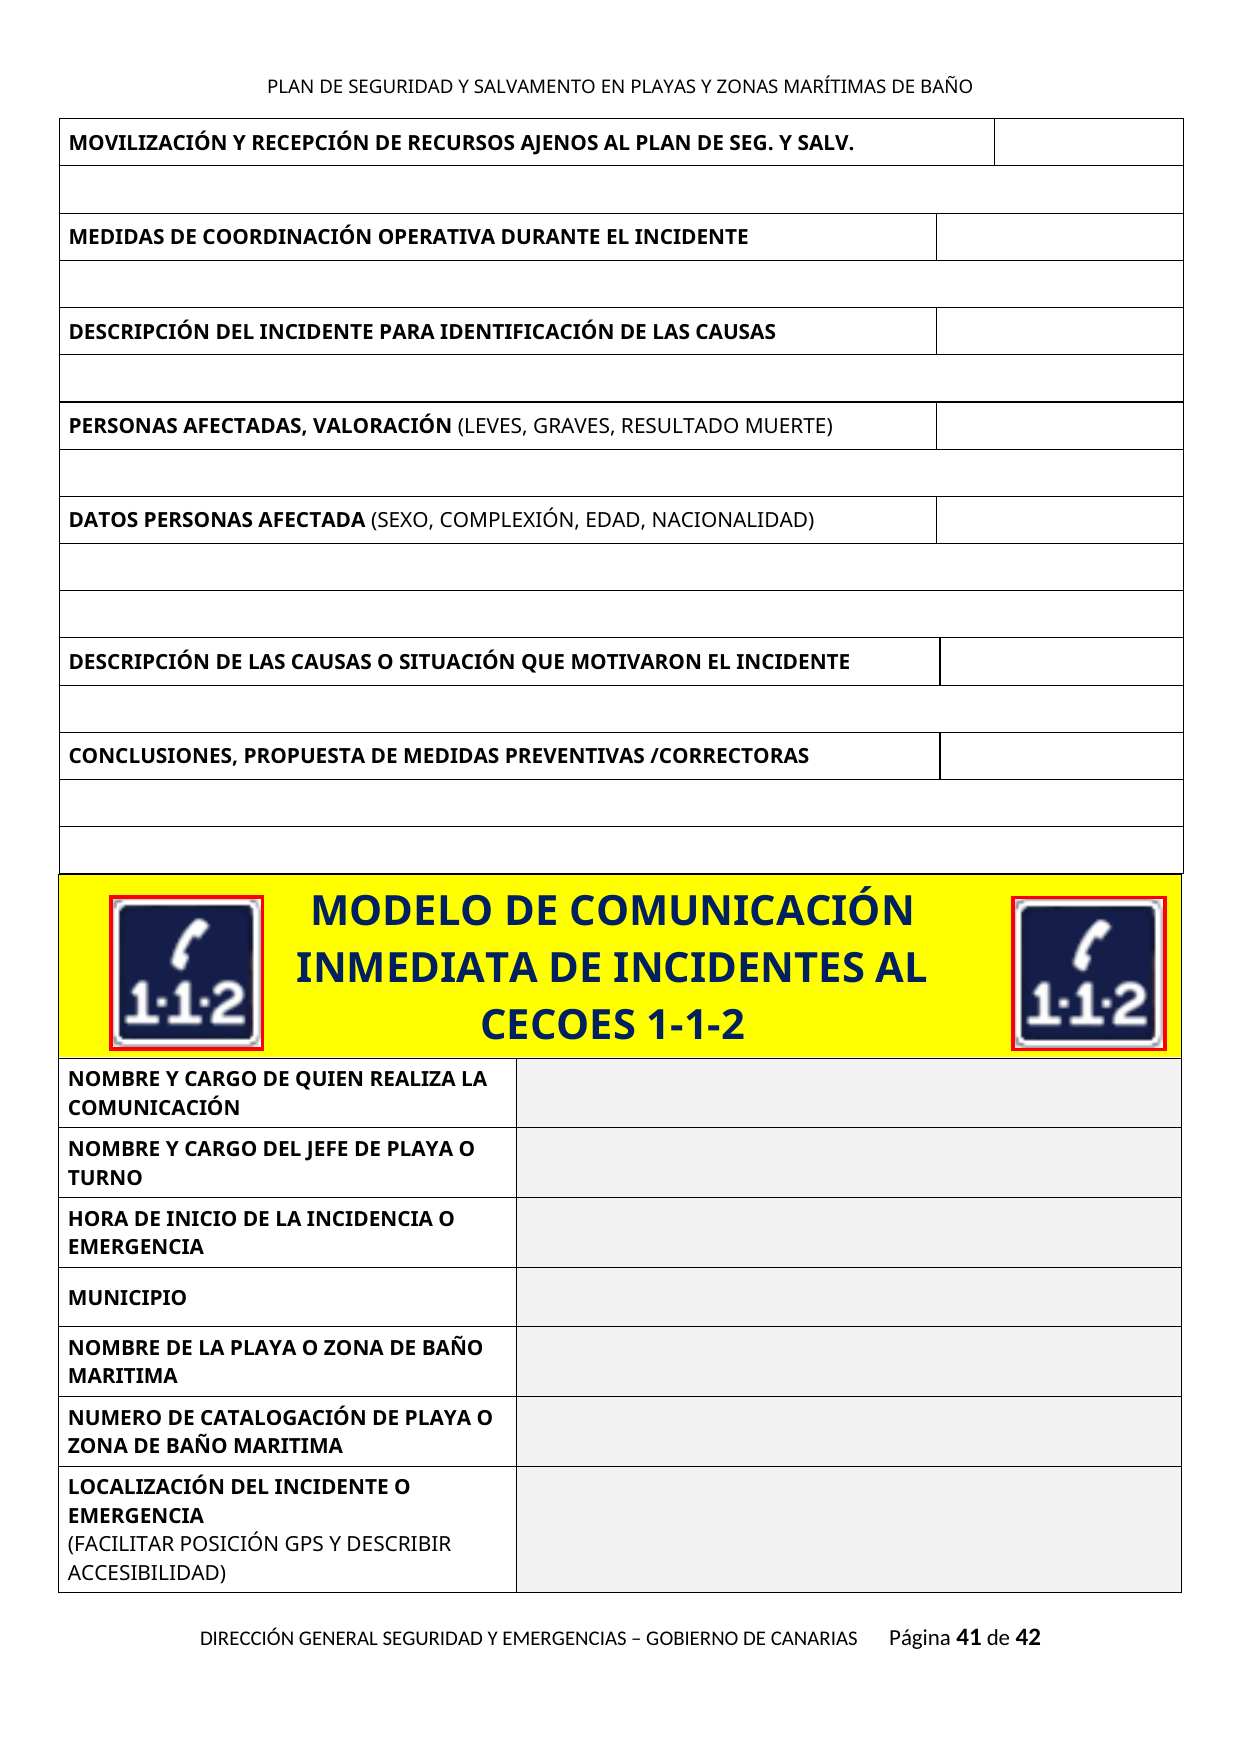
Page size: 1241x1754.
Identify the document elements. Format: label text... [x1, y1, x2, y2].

table_cell HORA DE INICIO DE LA INCIDENCIA O EMERGENCIA [59, 1198, 516, 1267]
table_cell [517, 1198, 1181, 1267]
table_cell DESCRIPCIÓN DEL INCIDENTE PARA IDENTIFICACIÓN DE LAS CAUSAS [60, 308, 936, 354]
table_cell [60, 827, 1183, 873]
table_cell MUNICIPIO [59, 1268, 516, 1326]
table_cell [517, 1268, 1181, 1326]
table_cell [517, 1128, 1181, 1197]
table_cell NUMERO DE CATALOGACIÓN DE PLAYA O ZONA DE BAÑO MARITIMA [59, 1397, 516, 1466]
table_cell [60, 450, 1183, 496]
table_cell [517, 1327, 1181, 1396]
table_cell MEDIDAS DE COORDINACIÓN OPERATIVA DURANTE EL INCIDENTE [60, 214, 936, 260]
table_cell [995, 119, 1183, 165]
table_cell [60, 780, 1183, 826]
table_cell [517, 1397, 1181, 1466]
table_cell NOMBRE Y CARGO DEL JEFE DE PLAYA O TURNO [59, 1128, 516, 1197]
table_cell [60, 544, 1183, 590]
table_cell DATOS PERSONAS AFECTADA (SEXO, COMPLEXIÓN, EDAD, NACIONALIDAD) [60, 497, 936, 543]
table_cell NOMBRE Y CARGO DE QUIEN REALIZA LA COMUNICACIÓN [59, 1059, 516, 1127]
table_cell [517, 1467, 1181, 1592]
table_cell [60, 261, 1183, 307]
table_cell DESCRIPCIÓN DE LAS CAUSAS O SITUACIÓN QUE MOTIVARON EL INCIDENTE [60, 638, 939, 684]
table_cell [60, 166, 1183, 213]
table_cell [60, 591, 1183, 637]
table_cell MOVILIZACIÓN Y RECEPCIÓN DE RECURSOS AJENOS AL PLAN DE SEG. Y SALV. [60, 119, 994, 165]
picture [113, 899, 261, 1047]
table_cell LOCALIZACIÓN DEL INCIDENTE O EMERGENCIA (FACILITAR POSICIÓN GPS Y DESCRIBIR ACCESIBILIDAD) [59, 1467, 516, 1592]
table_header MODELO DE COMUNICACIÓN INMEDIATA DE INCIDENTES AL CECOES 1-1-2 [59, 875, 1181, 1057]
table_cell PERSONAS AFECTADAS, VALORACIÓN (LEVES, GRAVES, RESULTADO MUERTE) [60, 403, 936, 448]
table_cell [937, 214, 1183, 260]
table_cell CONCLUSIONES, PROPUESTA DE MEDIDAS PREVENTIVAS /CORRECTORAS [60, 733, 939, 779]
table_cell [937, 308, 1183, 354]
table_cell [517, 1059, 1181, 1127]
table_cell [937, 403, 1183, 448]
table_cell NOMBRE DE LA PLAYA O ZONA DE BAÑO MARITIMA [59, 1327, 516, 1396]
table_cell [60, 686, 1183, 732]
table_cell [937, 497, 1183, 543]
table_cell [941, 733, 1183, 779]
table_cell [941, 638, 1183, 684]
picture [1015, 899, 1163, 1048]
table_cell [60, 355, 1183, 401]
